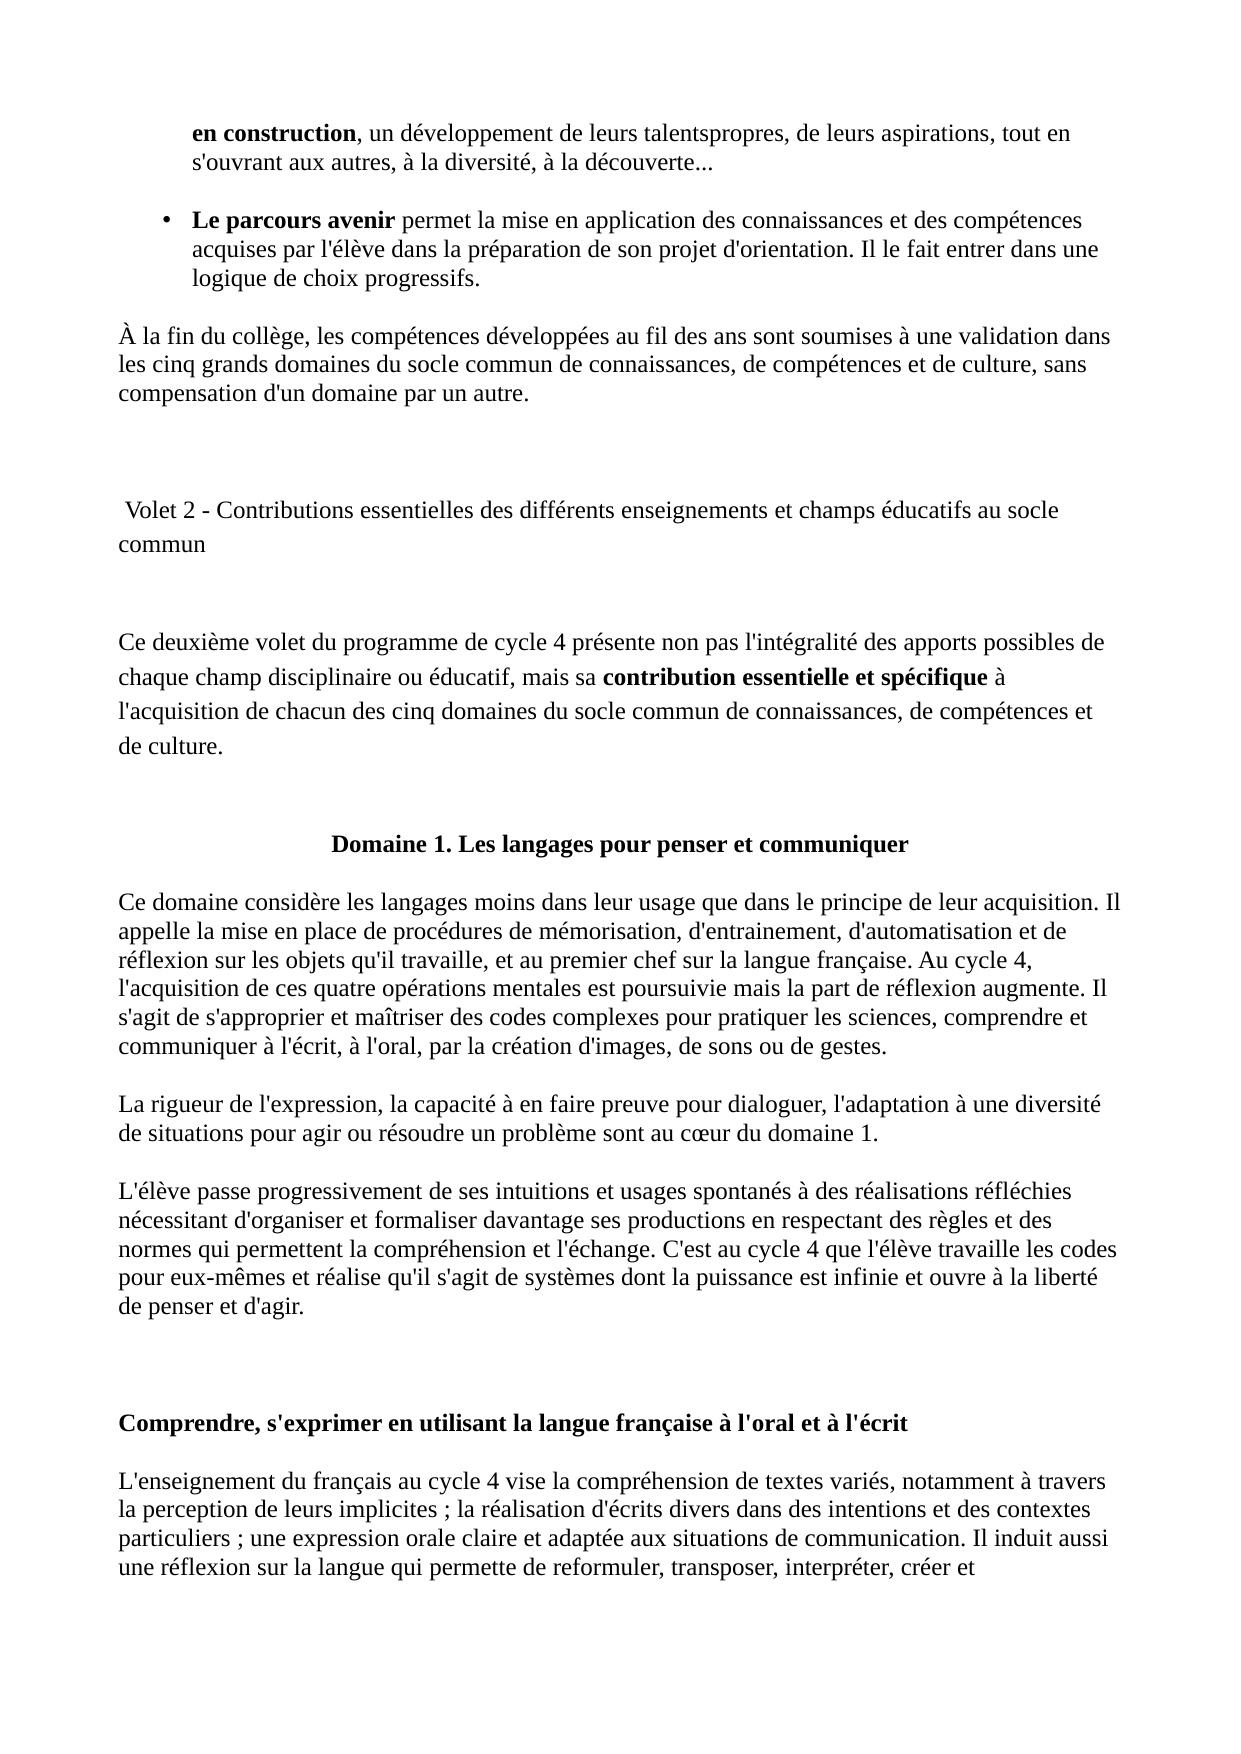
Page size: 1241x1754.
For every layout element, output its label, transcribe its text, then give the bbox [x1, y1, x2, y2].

text Volet 2 - Contributions essentielles des différents enseignements et champs éducatifs au socle commun [118, 495, 1122, 558]
text Ce deuxième volet du programme de cycle 4 présente non pas l'intégralité des apports possibles de chaque champ disciplinaire ou éducatif, mais sa contribution essentielle et spécifique à l'acquisition de chacun des cinq domaines du socle commun de connaissances, de compétences et de culture. [118, 627, 1122, 759]
table_header Domaine 1. Les langages pour penser et communiquer [118, 829, 1122, 887]
table_cell Ce domaine considère les langages moins dans leur usage que dans le principe de leur acquisition. Il appelle la mise en place de procédures de mémorisation, d'entrainement, d'automatisation et de réflexion sur les objets qu'il travaille, et au premier chef sur la langue française. Au cycle 4, l'acquisition de ces quatre opérations mentales est poursuivie mais la part de réflexion augmente. Il s'agit de s'approprier et maîtriser des codes complexes pour pratiquer les sciences, comprendre et communiquer à l'écrit, à l'oral, par la création d'images, de sons ou de gestes. La rigueur de l'expression, la capacité à en faire preuve pour dialoguer, l'adaptation à une diversité de situations pour agir ou résoudre un problème sont au cœur du domaine 1. L'élève passe progressivement de ses intuitions et usages spontanés à des réalisations réfléchies nécessitant d'organiser et formaliser davantage ses productions en respectant des règles et des normes qui permettent la compréhension et l'échange. C'est au cycle 4 que l'élève travaille les codes pour eux-mêmes et réalise qu'il s'agit de systèmes dont la puissance est infinie et ouvre à la liberté de penser et d'agir. Comprendre, s'exprimer en utilisant la langue française à l'oral et à l'écrit L'enseignement du français au cycle 4 vise la compréhension de textes variés, notamment à travers la perception de leurs implicites ; la réalisation d'écrits divers dans des intentions et des contextes particuliers ; une expression orale claire et adaptée aux situations de communication. Il induit aussi une réflexion sur la langue qui permette de reformuler, transposer, interpréter, créer et [118, 887, 1122, 1581]
table_header en construction, un développement de leurs talentspropres, de leurs aspirations, tout en s'ouvrant aux autres, à la diversité, à la découverte... Le parcours avenir permet la mise en application des connaissances et des compétences acquises par l'élève dans la préparation de son projet d'orientation. Il le fait entrer dans une logique de choix progressifs. À la fin du collège, les compétences développées au fil des ans sont soumises à une validation dans les cinq grands domaines du socle commun de connaissances, de compétences et de culture, sans compensation d'un domaine par un autre. [118, 118, 1122, 495]
